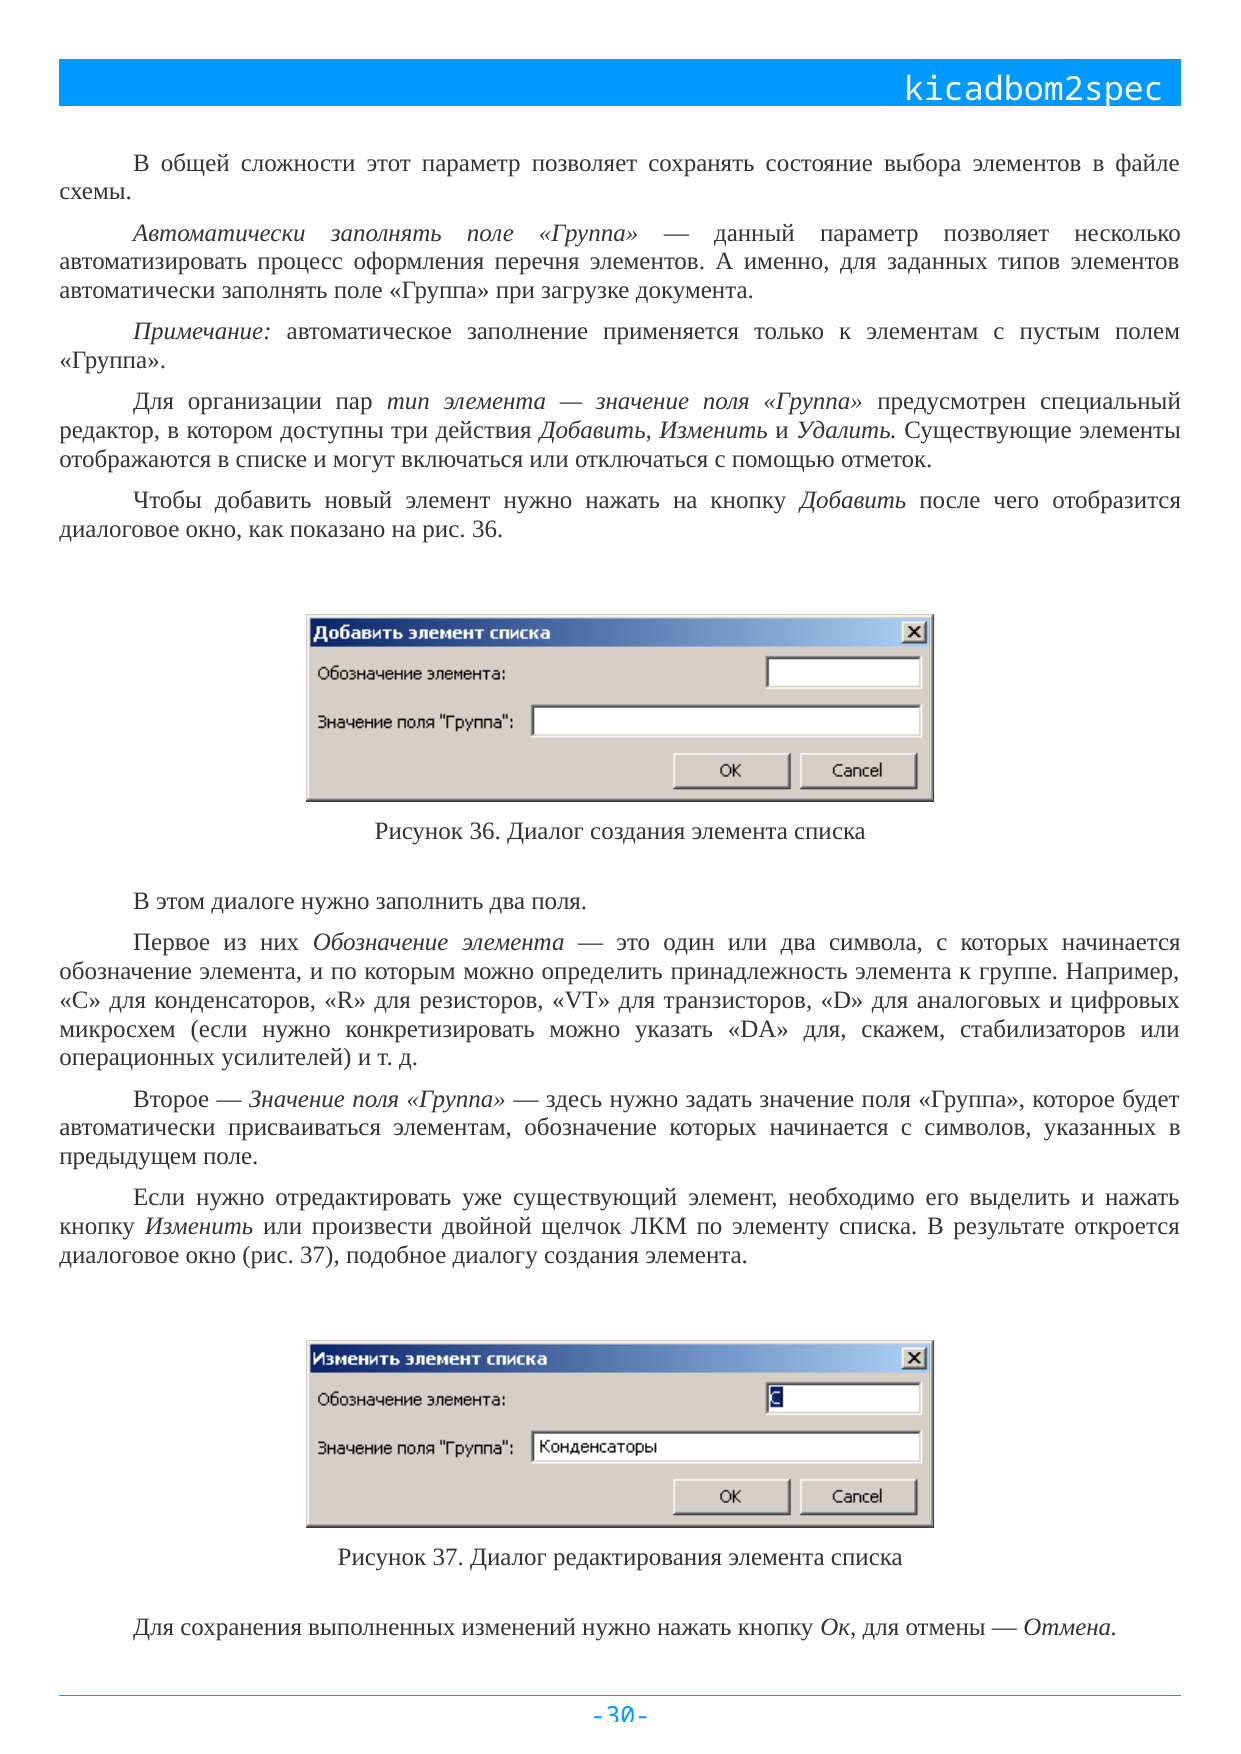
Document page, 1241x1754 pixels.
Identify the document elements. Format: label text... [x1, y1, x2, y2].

text Если нужно отредактировать уже существующий элемент, необходимо его выделить и нажать кнопку Изменить или произвести двойной щелчок ЛКМ по элементу списка. В результате откроется диалоговое окно (рис. 37), подобное диалогу создания элемента. [59, 1182, 1181, 1269]
text Рисунок 36. Диалог создания элемента списка [276, 614, 965, 845]
picture [306, 614, 935, 802]
text Рисунок 37. Диалог редактирования элемента списка [276, 1340, 965, 1571]
text Первое из них Обозначение элемента — это один или два символа, с которых начинается обозначение элемента, и по которым можно определить принадлежность элемента к группе. Например, «С» для конденсаторов, «R» для резисторов, «VT» для транзисторов, «D» для аналоговых и цифровых микросхем (если нужно конкретизировать можно указать «DA» для, скажем, стабилизаторов или операционных усилителей) и т. д. [59, 927, 1181, 1071]
text Автоматически заполнять поле «Группа» — данный параметр позволяет несколько автоматизировать процесс оформления перечня элементов. А именно, для заданных типов элементов автоматически заполнять поле «Группа» при загрузке документа. [59, 218, 1181, 304]
text Для сохранения выполненных изменений нужно нажать кнопку Ок, для отмены — Отмена. [59, 1612, 1181, 1641]
text В этом диалоге нужно заполнить два поля. [59, 886, 1181, 915]
text Второе — Значение поля «Группа» — здесь нужно задать значение поля «Группа», которое будет автоматически присваиваться элементам, обозначение которых начинается с символов, указанных в предыдущем поле. [59, 1084, 1181, 1170]
text Для организации пар тип элемента — значение поля «Группа» предусмотрен специальный редактор, в котором доступны три действия Добавить, Изменить и Удалить. Существующие элементы отображаются в списке и могут включаться или отключаться с помощью отметок. [59, 386, 1181, 473]
text Чтобы добавить новый элемент нужно нажать на кнопку Добавить после чего отобразится диалоговое окно, как показано на рис. 36. [59, 485, 1181, 543]
text В общей сложности этот параметр позволяет сохранять состояние выбора элементов в файле схемы. [59, 148, 1181, 205]
text Примечание: автоматическое заполнение применяется только к элементам с пустым полем «Группа». [59, 316, 1181, 374]
picture [306, 1340, 935, 1528]
